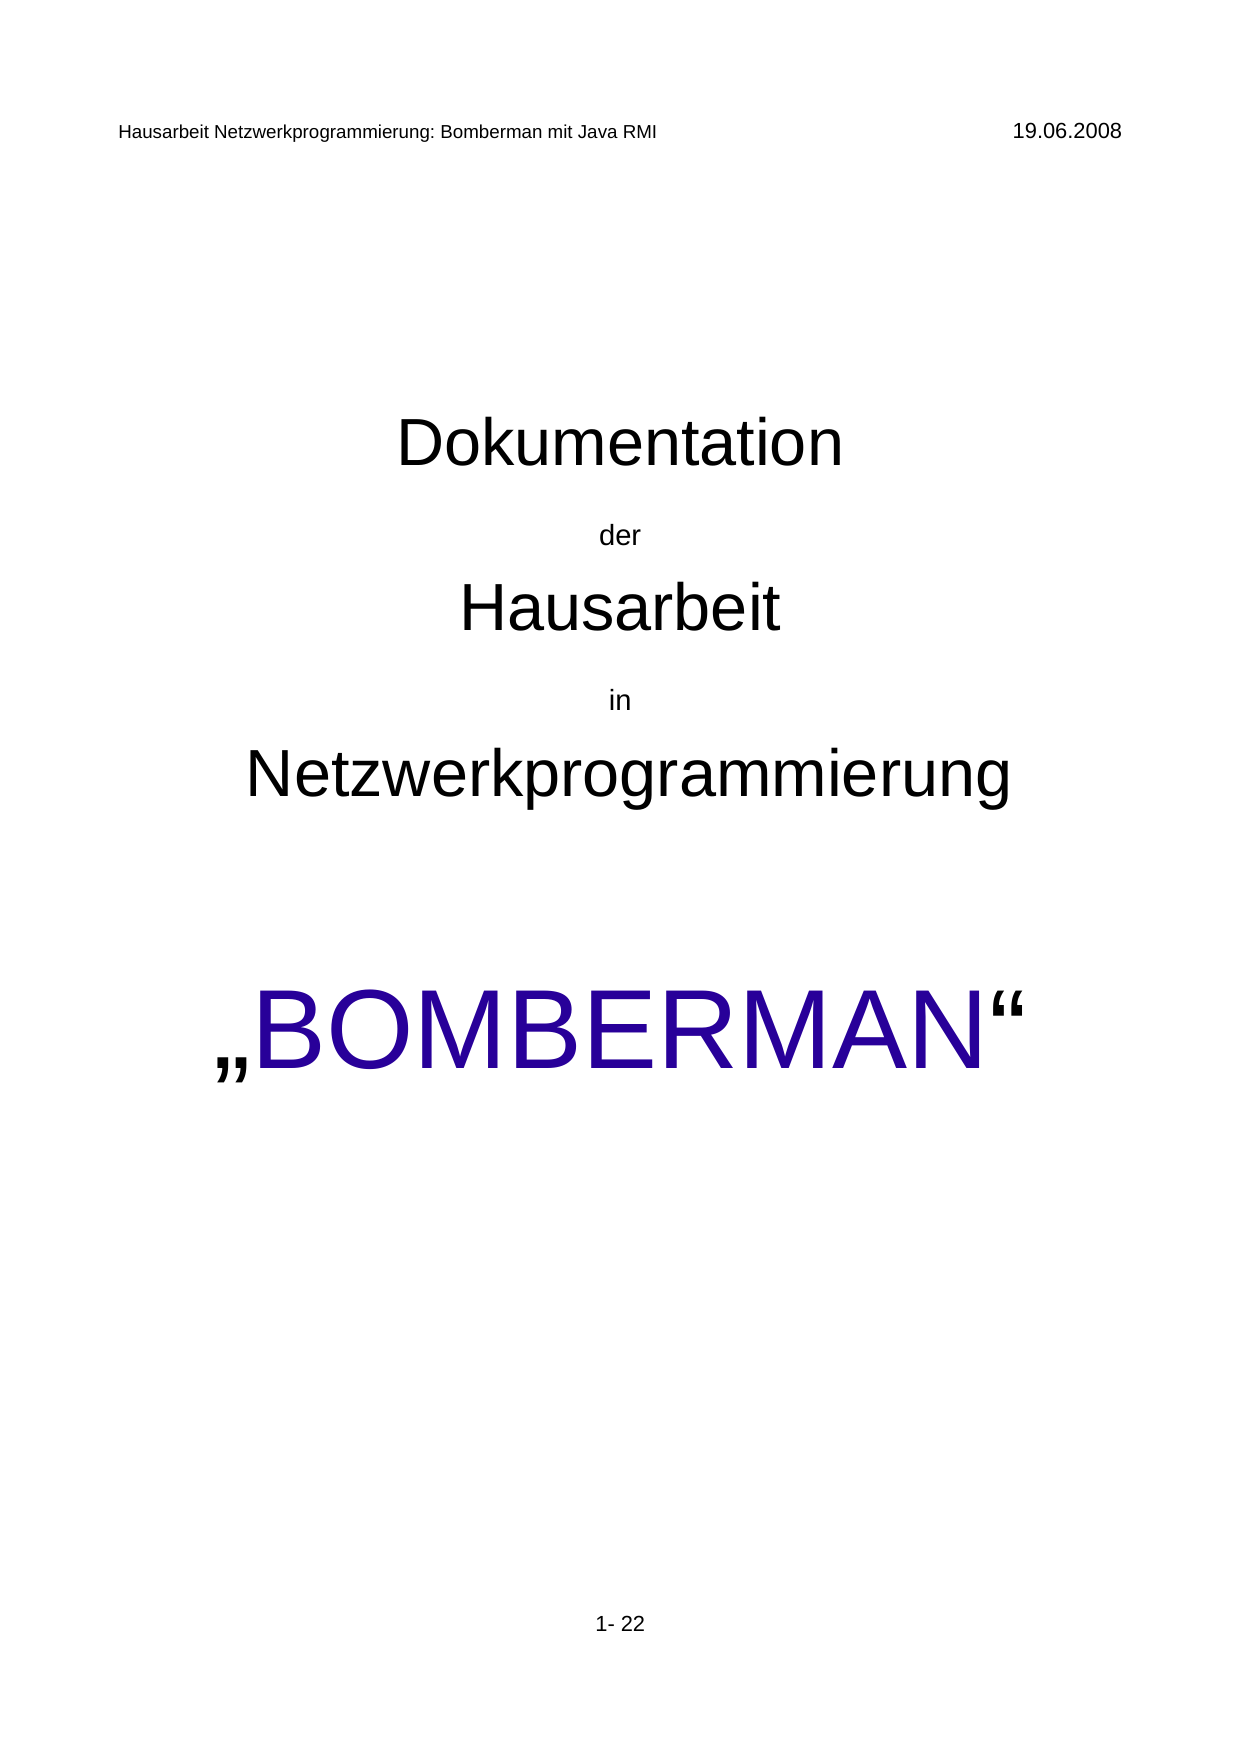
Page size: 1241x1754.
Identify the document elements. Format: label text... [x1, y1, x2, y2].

text „BOMBERMAN“ [118, 963, 1122, 1093]
text der [118, 518, 1122, 551]
text Netzwerkprogrammierung [118, 733, 1122, 810]
text Dokumentation [118, 403, 1122, 479]
text in [118, 683, 1122, 717]
text Hausarbeit [118, 568, 1122, 645]
